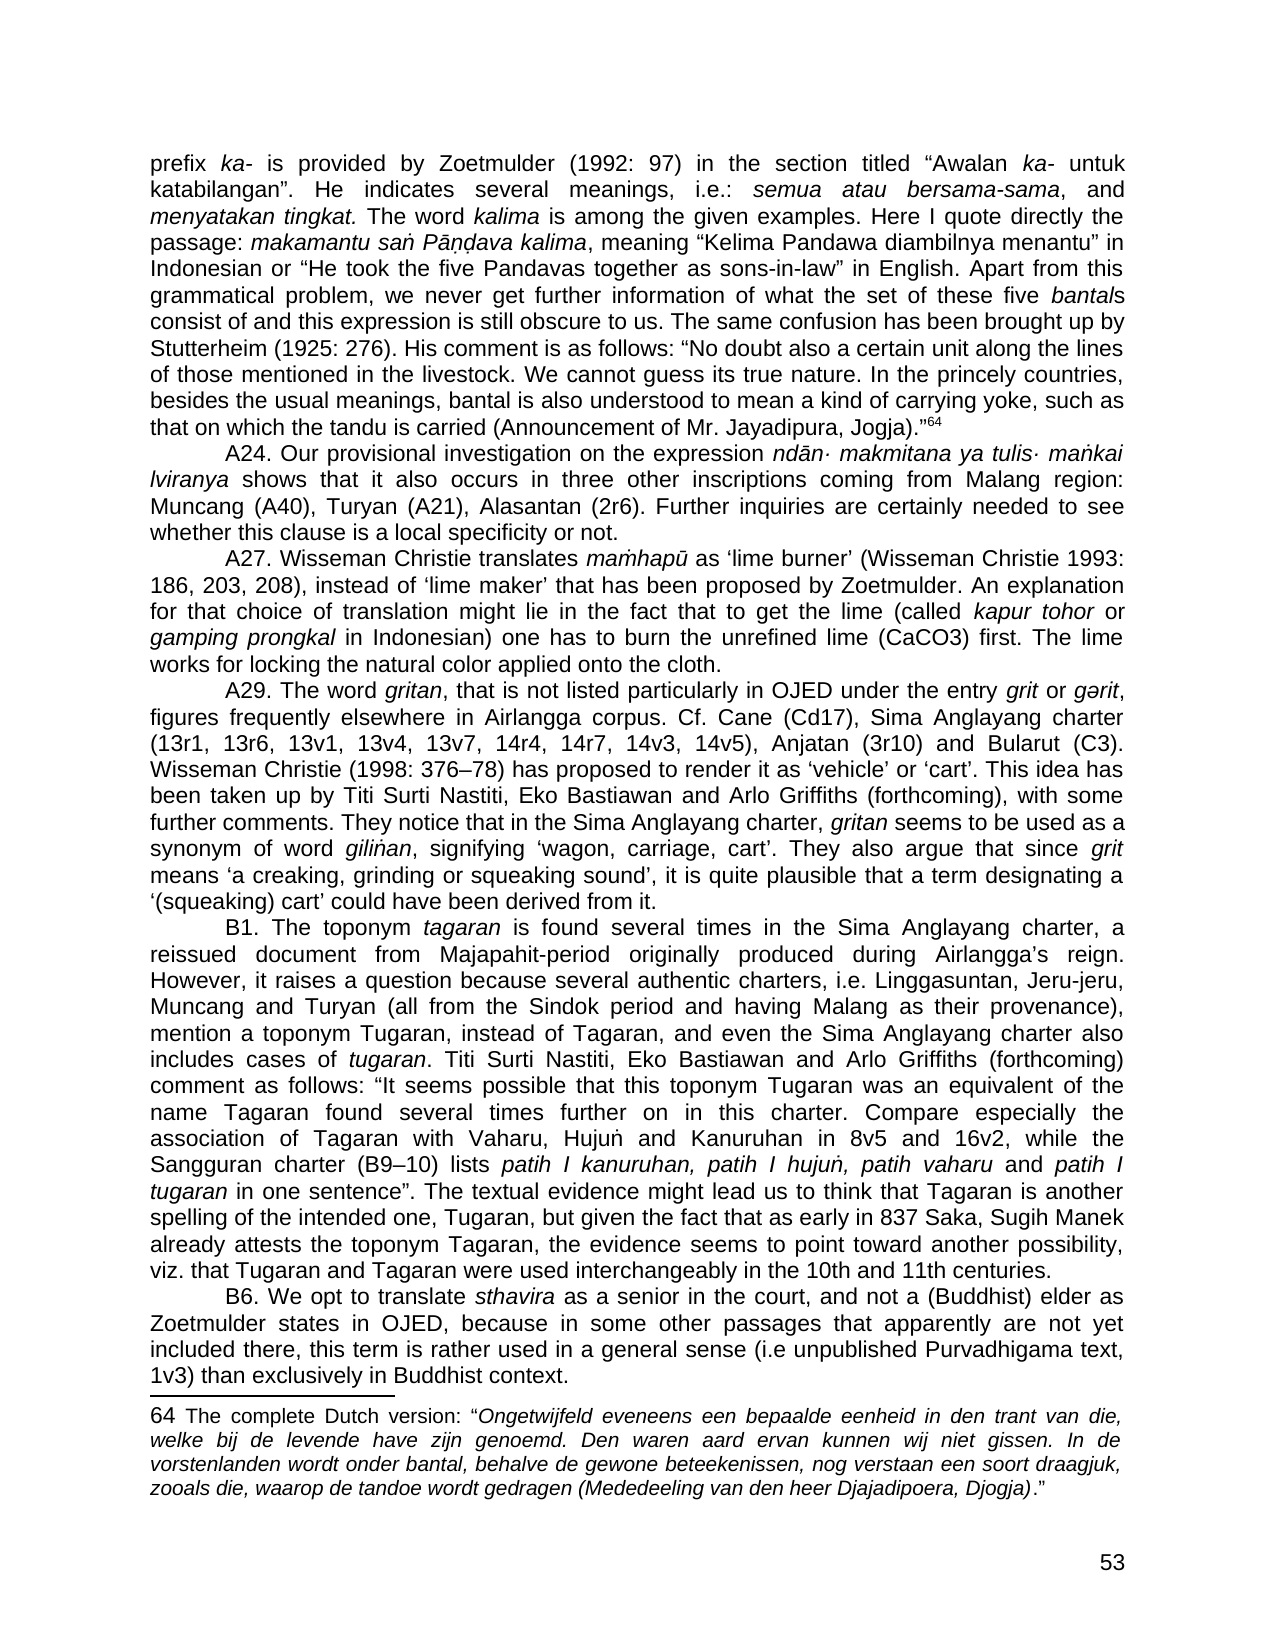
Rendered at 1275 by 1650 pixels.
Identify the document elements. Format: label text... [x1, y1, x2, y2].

text The complete Dutch version: “Ongetwijfeld eveneens een bepaalde eenheid in den trant van die, welke bij de levende have zijn genoemd. Den waren aard ervan kunnen wij niet gissen. In de vorstenlanden wordt onder bantal, behalve de gewone beteekenissen, nog verstaan een soort draagjuk, zooals die, waarop de tandoe wordt gedragen (Mededeeling van den heer Djajadipoera, Djogja).” [150, 1402, 1125, 1500]
text B6. We opt to translate sthavira as a senior in the court, and not a (Buddhist) elder as Zoetmulder states in OJED, because in some other passages that apparently are not yet included there, this term is rather used in a general sense (i.e unpublished Purvadhigama text, 1v3) than exclusively in Buddhist context. [150, 1283, 1125, 1389]
text A29. The word gritan, that is not listed particularly in OJED under the entry grit or gərit, figures frequently elsewhere in Airlangga corpus. Cf. Cane (Cd17), Sima Anglayang charter (13r1, 13r6, 13v1, 13v4, 13v7, 14r4, 14r7, 14v3, 14v5), Anjatan (3r10) and Bularut (C3). Wisseman Christie (1998: 376–78) has proposed to render it as ‘vehicle’ or ‘cart’. This idea has been taken up by Titi Surti Nastiti, Eko Bastiawan and Arlo Griffiths (forthcoming), with some further comments. They notice that in the Sima Anglayang charter, gritan seems to be used as a synonym of word giliṅan, signifying ‘wagon, carriage, cart’. They also argue that since grit means ‘a creaking, grinding or squeaking sound’, it is quite plausible that a term designating a ‘(squeaking) cart’ could have been derived from it. [150, 677, 1125, 914]
text A27. Wisseman Christie translates maṁhapū as ‘lime burner’ (Wisseman Christie 1993: 186, 203, 208), instead of ‘lime maker’ that has been proposed by Zoetmulder. An explanation for that choice of translation might lie in the fact that to get the lime (called kapur tohor or gamping prongkal in Indonesian) one has to burn the unrefined lime (CaCO3) first. The lime works for locking the natural color applied onto the cloth. [150, 545, 1125, 677]
text prefix ka- is provided by Zoetmulder (1992: 97) in the section titled “Awalan ka- untuk katabilangan”. He indicates several meanings, i.e.: semua atau bersama-sama, and menyatakan tingkat. The word kalima is among the given examples. Here I quote directly the passage: makamantu saṅ Pāṇḍava kalima, meaning “Kelima Pandawa diambilnya menantu” in Indonesian or “He took the five Pandavas together as sons-in-law” in English. Apart from this grammatical problem, we never get further information of what the set of these five bantals consist of and this expression is still obscure to us. The same confusion has been brought up by Stutterheim (1925: 276). His comment is as follows: “No doubt also a certain unit along the lines of those mentioned in the livestock. We cannot guess its true nature. In the princely countries, besides the usual meanings, bantal is also understood to mean a kind of carrying yoke, such as that on which the tandu is carried (Announcement of Mr. Jayadipura, Jogja).” [150, 150, 1125, 440]
text A24. Our provisional investigation on the expression ndān· makmitana ya tulis· maṅkai lviranya shows that it also occurs in three other inscriptions coming from Malang region: Muncang (A40), Turyan (A21), Alasantan (2r6). Further inquiries are certainly needed to see whether this clause is a local specificity or not. [150, 440, 1125, 545]
text B1. The toponym tagaran is found several times in the Sima Anglayang charter, a reissued document from Majapahit-period originally produced during Airlangga’s reign. However, it raises a question because several authentic charters, i.e. Linggasuntan, Jeru-jeru, Muncang and Turyan (all from the Sindok period and having Malang as their provenance), mention a toponym Tugaran, instead of Tagaran, and even the Sima Anglayang charter also includes cases of tugaran. Titi Surti Nastiti, Eko Bastiawan and Arlo Griffiths (forthcoming) comment as follows: “It seems possible that this toponym Tugaran was an equivalent of the name Tagaran found several times further on in this charter. Compare especially the association of Tagaran with Vaharu, Hujuṅ and Kanuruhan in 8v5 and 16v2, while the Sangguran charter (B9–10) lists patih I kanuruhan, patih I hujuṅ, patih vaharu and patih I tugaran in one sentence”. The textual evidence might lead us to think that Tagaran is another spelling of the intended one, Tugaran, but given the fact that as early in 837 Saka, Sugih Manek already attests the toponym Tagaran, the evidence seems to point toward another possibility, viz. that Tugaran and Tagaran were used interchangeably in the 10th and 11th centuries. [150, 914, 1125, 1283]
